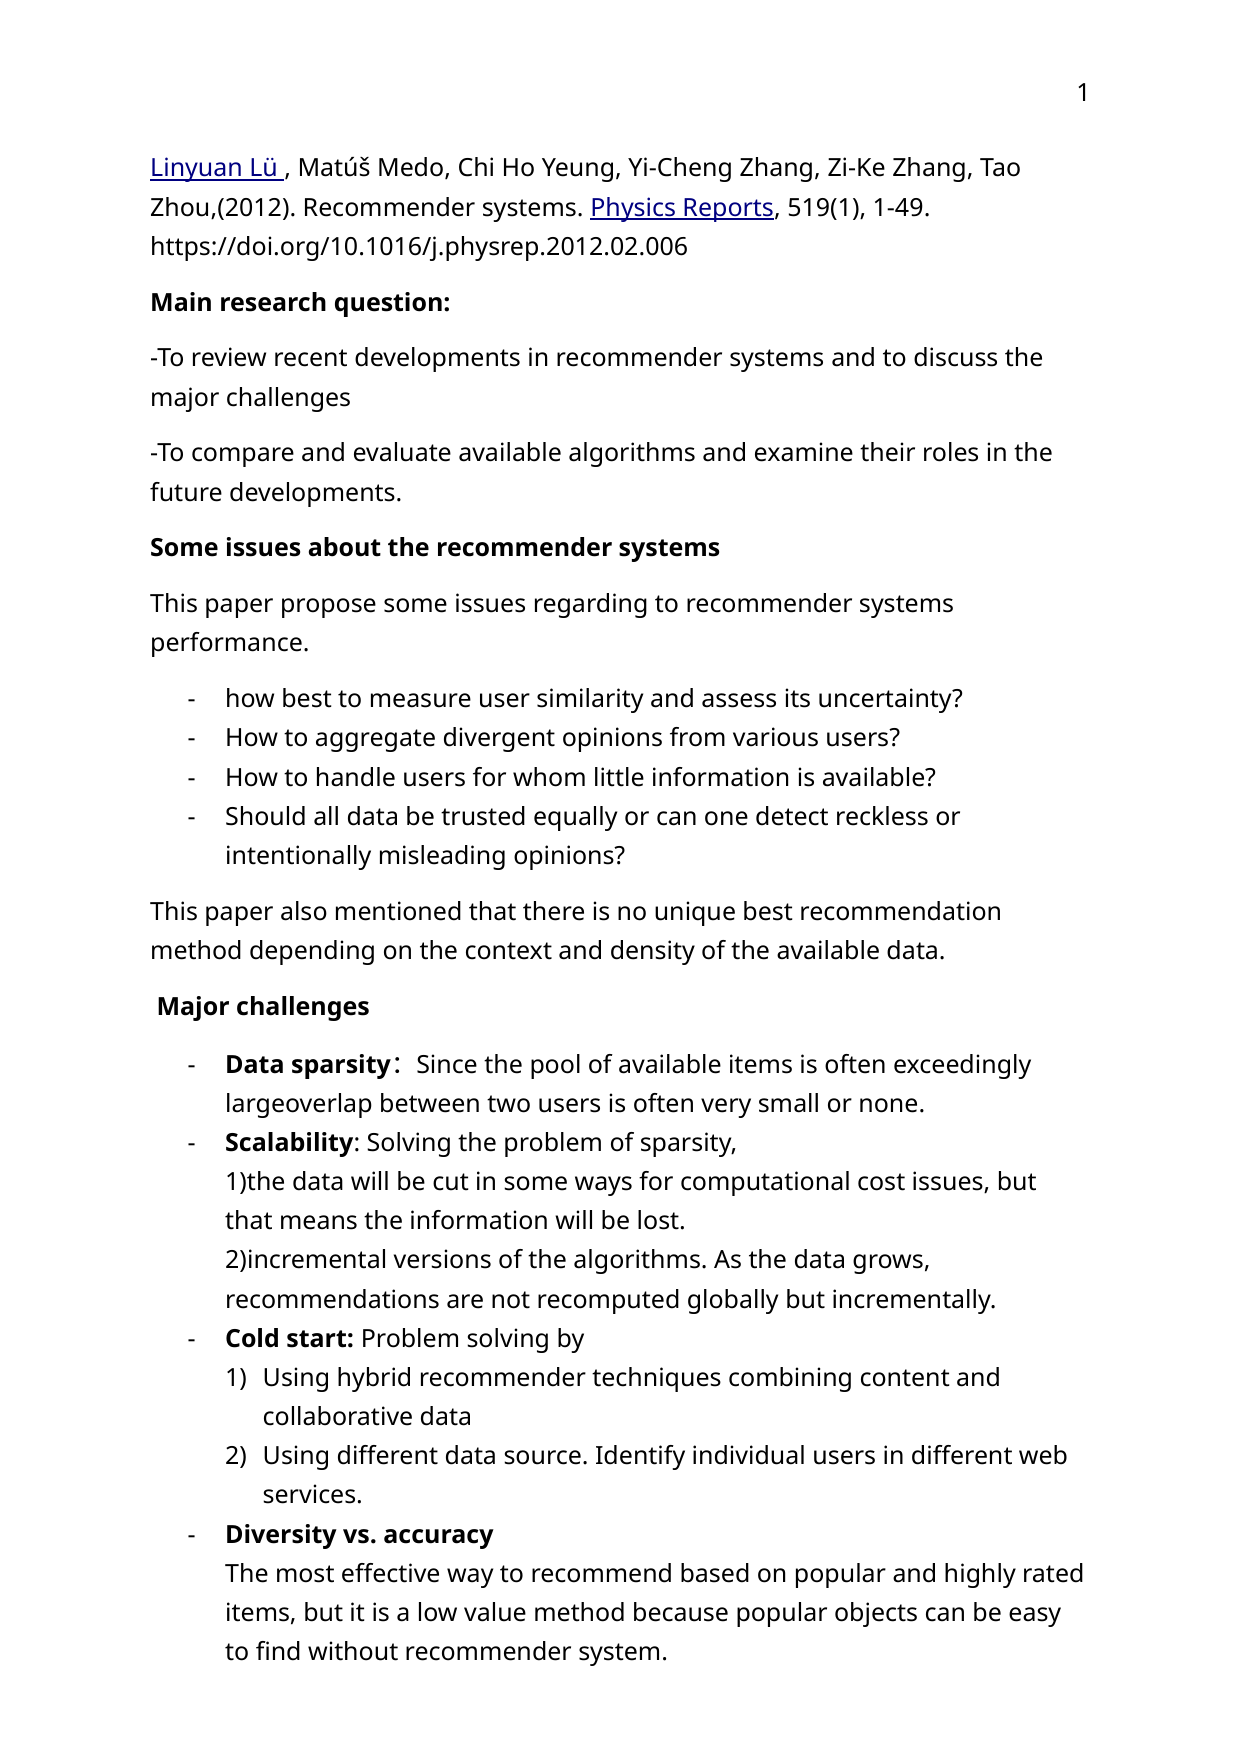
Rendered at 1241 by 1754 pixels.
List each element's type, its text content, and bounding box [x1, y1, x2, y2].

list Cold start: Problem solving by [187, 1321, 1090, 1354]
list Diversity vs. accuracy [187, 1516, 1090, 1550]
text -To compare and evaluate available algorithms and examine their roles in the future developments. [150, 435, 1090, 508]
list Using hybrid recommender techniques combining content and collaborative data [225, 1360, 1090, 1433]
text This paper also mentioned that there is no unique best recommendation method depending on the context and density of the available data. [150, 893, 1090, 967]
list Data sparsity：Since the pool of available items is often exceedingly largeoverlap between two users is often very small or none. [187, 1044, 1090, 1119]
list Should all data be trusted equally or can one detect reckless or intentionally misleading opinions? [187, 798, 1090, 872]
list Using different data source. Identify individual users in different web services. [225, 1438, 1090, 1511]
list Scalability: Solving the problem of sparsity, [187, 1125, 1090, 1159]
text Major challenges [150, 988, 1090, 1022]
text Main research question: [150, 284, 1090, 318]
list 1)the data will be cut in some ways for computational cost issues, but that means the information will be lost. [225, 1164, 1090, 1237]
text Linyuan Lü , Matúš Medo, Chi Ho Yeung, Yi-Cheng Zhang, Zi-Ke Zhang, Tao Zhou,(2012). Recommender systems. Physics Reports, 519(1), 1-49. https://doi.org/10.1016/j.physrep.2012.02.006 [150, 150, 1090, 262]
list 2)incremental versions of the algorithms. As the data grows, recommendations are not recomputed globally but incrementally. [225, 1242, 1090, 1315]
list The most effective way to recommend based on popular and highly rated items, but it is a low value method because popular objects can be easy to find without recommender system. [225, 1556, 1090, 1668]
text This paper propose some issues regarding to recommender systems performance. [150, 586, 1090, 659]
list how best to measure user similarity and assess its uncertainty? [187, 681, 1090, 715]
list How to handle users for whom little information is available? [187, 759, 1090, 793]
text -To review recent developments in recommender systems and to discuss the major challenges [150, 340, 1090, 413]
list How to aggregate divergent opinions from various users? [187, 720, 1090, 754]
text Some issues about the recommender systems [150, 530, 1090, 564]
